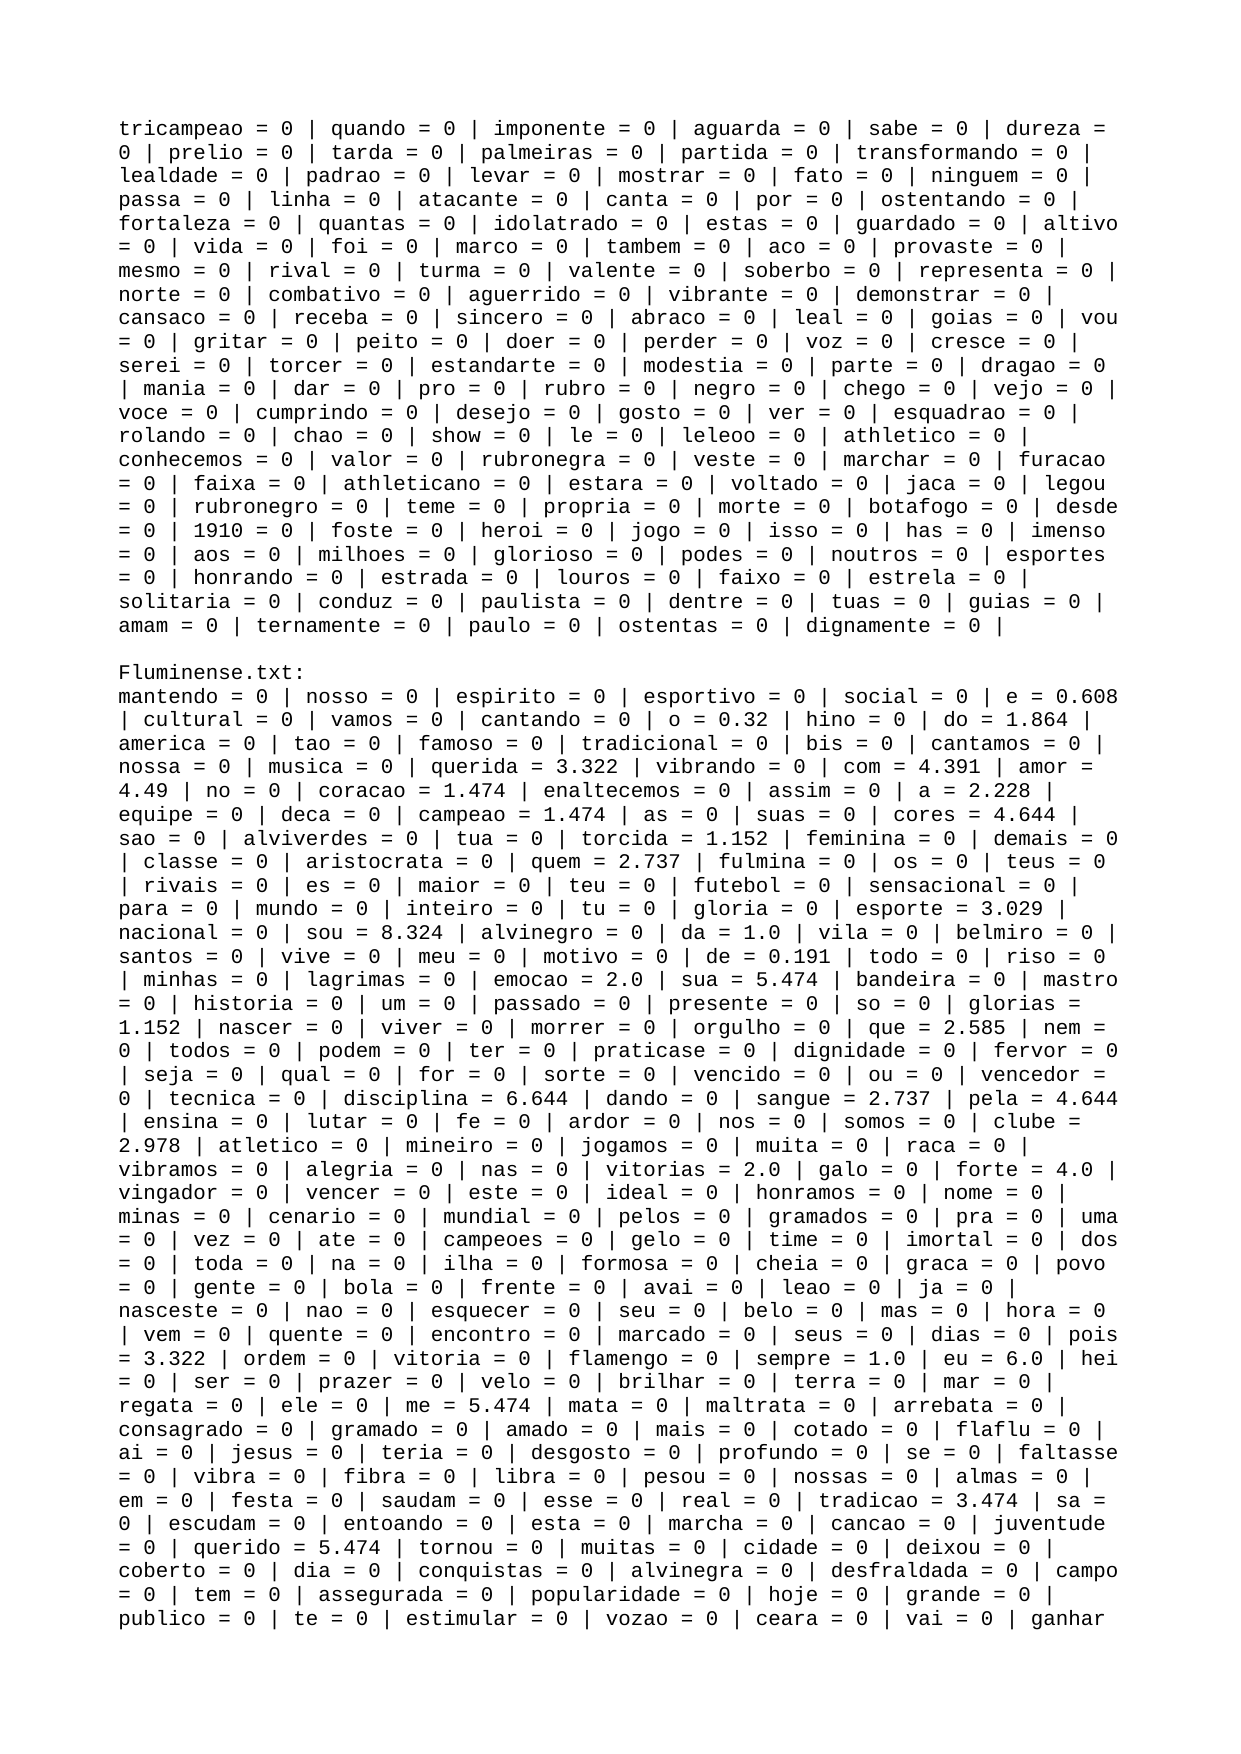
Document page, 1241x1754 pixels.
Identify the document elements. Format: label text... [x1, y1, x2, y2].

text Fluminense.txt: [118, 662, 1122, 686]
text tricampeao = 0 | quando = 0 | imponente = 0 | aguarda = 0 | sabe = 0 | dureza = 0 | prelio = 0 | tarda = 0 | palmeiras = 0 | partida = 0 | transformando = 0 | lealdade = 0 | padrao = 0 | levar = 0 | mostrar = 0 | fato = 0 | ninguem = 0 | passa = 0 | linha = 0 | atacante = 0 | canta = 0 | por = 0 | ostentando = 0 | fortaleza = 0 | quantas = 0 | idolatrado = 0 | estas = 0 | guardado = 0 | altivo = 0 | vida = 0 | foi = 0 | marco = 0 | tambem = 0 | aco = 0 | provaste = 0 | mesmo = 0 | rival = 0 | turma = 0 | valente = 0 | soberbo = 0 | representa = 0 | norte = 0 | combativo = 0 | aguerrido = 0 | vibrante = 0 | demonstrar = 0 | cansaco = 0 | receba = 0 | sincero = 0 | abraco = 0 | leal = 0 | goias = 0 | vou = 0 | gritar = 0 | peito = 0 | doer = 0 | perder = 0 | voz = 0 | cresce = 0 | serei = 0 | torcer = 0 | estandarte = 0 | modestia = 0 | parte = 0 | dragao = 0 | mania = 0 | dar = 0 | pro = 0 | rubro = 0 | negro = 0 | chego = 0 | vejo = 0 | voce = 0 | cumprindo = 0 | desejo = 0 | gosto = 0 | ver = 0 | esquadrao = 0 | rolando = 0 | chao = 0 | show = 0 | le = 0 | leleoo = 0 | athletico = 0 | conhecemos = 0 | valor = 0 | rubronegra = 0 | veste = 0 | marchar = 0 | furacao = 0 | faixa = 0 | athleticano = 0 | estara = 0 | voltado = 0 | jaca = 0 | legou = 0 | rubronegro = 0 | teme = 0 | propria = 0 | morte = 0 | botafogo = 0 | desde = 0 | 1910 = 0 | foste = 0 | heroi = 0 | jogo = 0 | isso = 0 | has = 0 | imenso = 0 | aos = 0 | milhoes = 0 | glorioso = 0 | podes = 0 | noutros = 0 | esportes = 0 | honrando = 0 | estrada = 0 | louros = 0 | faixo = 0 | estrela = 0 | solitaria = 0 | conduz = 0 | paulista = 0 | dentre = 0 | tuas = 0 | guias = 0 | amam = 0 | ternamente = 0 | paulo = 0 | ostentas = 0 | dignamente = 0 | [118, 118, 1122, 638]
text mantendo = 0 | nosso = 0 | espirito = 0 | esportivo = 0 | social = 0 | e = 0.608 | cultural = 0 | vamos = 0 | cantando = 0 | o = 0.32 | hino = 0 | do = 1.864 | america = 0 | tao = 0 | famoso = 0 | tradicional = 0 | bis = 0 | cantamos = 0 | nossa = 0 | musica = 0 | querida = 3.322 | vibrando = 0 | com = 4.391 | amor = 4.49 | no = 0 | coracao = 1.474 | enaltecemos = 0 | assim = 0 | a = 2.228 | equipe = 0 | deca = 0 | campeao = 1.474 | as = 0 | suas = 0 | cores = 4.644 | sao = 0 | alviverdes = 0 | tua = 0 | torcida = 1.152 | feminina = 0 | demais = 0 | classe = 0 | aristocrata = 0 | quem = 2.737 | fulmina = 0 | os = 0 | teus = 0 | rivais = 0 | es = 0 | maior = 0 | teu = 0 | futebol = 0 | sensacional = 0 | para = 0 | mundo = 0 | inteiro = 0 | tu = 0 | gloria = 0 | esporte = 3.029 | nacional = 0 | sou = 8.324 | alvinegro = 0 | da = 1.0 | vila = 0 | belmiro = 0 | santos = 0 | vive = 0 | meu = 0 | motivo = 0 | de = 0.191 | todo = 0 | riso = 0 | minhas = 0 | lagrimas = 0 | emocao = 2.0 | sua = 5.474 | bandeira = 0 | mastro = 0 | historia = 0 | um = 0 | passado = 0 | presente = 0 | so = 0 | glorias = 1.152 | nascer = 0 | viver = 0 | morrer = 0 | orgulho = 0 | que = 2.585 | nem = 0 | todos = 0 | podem = 0 | ter = 0 | praticase = 0 | dignidade = 0 | fervor = 0 | seja = 0 | qual = 0 | for = 0 | sorte = 0 | vencido = 0 | ou = 0 | vencedor = 0 | tecnica = 0 | disciplina = 6.644 | dando = 0 | sangue = 2.737 | pela = 4.644 | ensina = 0 | lutar = 0 | fe = 0 | ardor = 0 | nos = 0 | somos = 0 | clube = 2.978 | atletico = 0 | mineiro = 0 | jogamos = 0 | muita = 0 | raca = 0 | vibramos = 0 | alegria = 0 | nas = 0 | vitorias = 2.0 | galo = 0 | forte = 4.0 | vingador = 0 | vencer = 0 | este = 0 | ideal = 0 | honramos = 0 | nome = 0 | minas = 0 | cenario = 0 | mundial = 0 | pelos = 0 | gramados = 0 | pra = 0 | uma = 0 | vez = 0 | ate = 0 | campeoes = 0 | gelo = 0 | time = 0 | imortal = 0 | dos = 0 | toda = 0 | na = 0 | ilha = 0 | formosa = 0 | cheia = 0 | graca = 0 | povo = 0 | gente = 0 | bola = 0 | frente = 0 | avai = 0 | leao = 0 | ja = 0 | nasceste = 0 | nao = 0 | esquecer = 0 | seu = 0 | belo = 0 | mas = 0 | hora = 0 | vem = 0 | quente = 0 | encontro = 0 | marcado = 0 | seus = 0 | dias = 0 | pois = 3.322 | ordem = 0 | vitoria = 0 | flamengo = 0 | sempre = 1.0 | eu = 6.0 | hei = 0 | ser = 0 | prazer = 0 | velo = 0 | brilhar = 0 | terra = 0 | mar = 0 | regata = 0 | ele = 0 | me = 5.474 | mata = 0 | maltrata = 0 | arrebata = 0 | consagrado = 0 | gramado = 0 | amado = 0 | mais = 0 | cotado = 0 | flaflu = 0 | ai = 0 | jesus = 0 | teria = 0 | desgosto = 0 | profundo = 0 | se = 0 | faltasse = 0 | vibra = 0 | fibra = 0 | libra = 0 | pesou = 0 | nossas = 0 | almas = 0 | em = 0 | festa = 0 | saudam = 0 | esse = 0 | real = 0 | tradicao = 3.474 | sa = 0 | escudam = 0 | entoando = 0 | esta = 0 | marcha = 0 | cancao = 0 | juventude = 0 | querido = 5.474 | tornou = 0 | muitas = 0 | cidade = 0 | deixou = 0 | coberto = 0 | dia = 0 | conquistas = 0 | alvinegra = 0 | desfraldada = 0 | campo = 0 | tem = 0 | assegurada = 0 | popularidade = 0 | hoje = 0 | grande = 0 | publico = 0 | te = 0 | estimular = 0 | vozao = 0 | ceara = 0 | vai = 0 | ganhar [118, 686, 1122, 1631]
